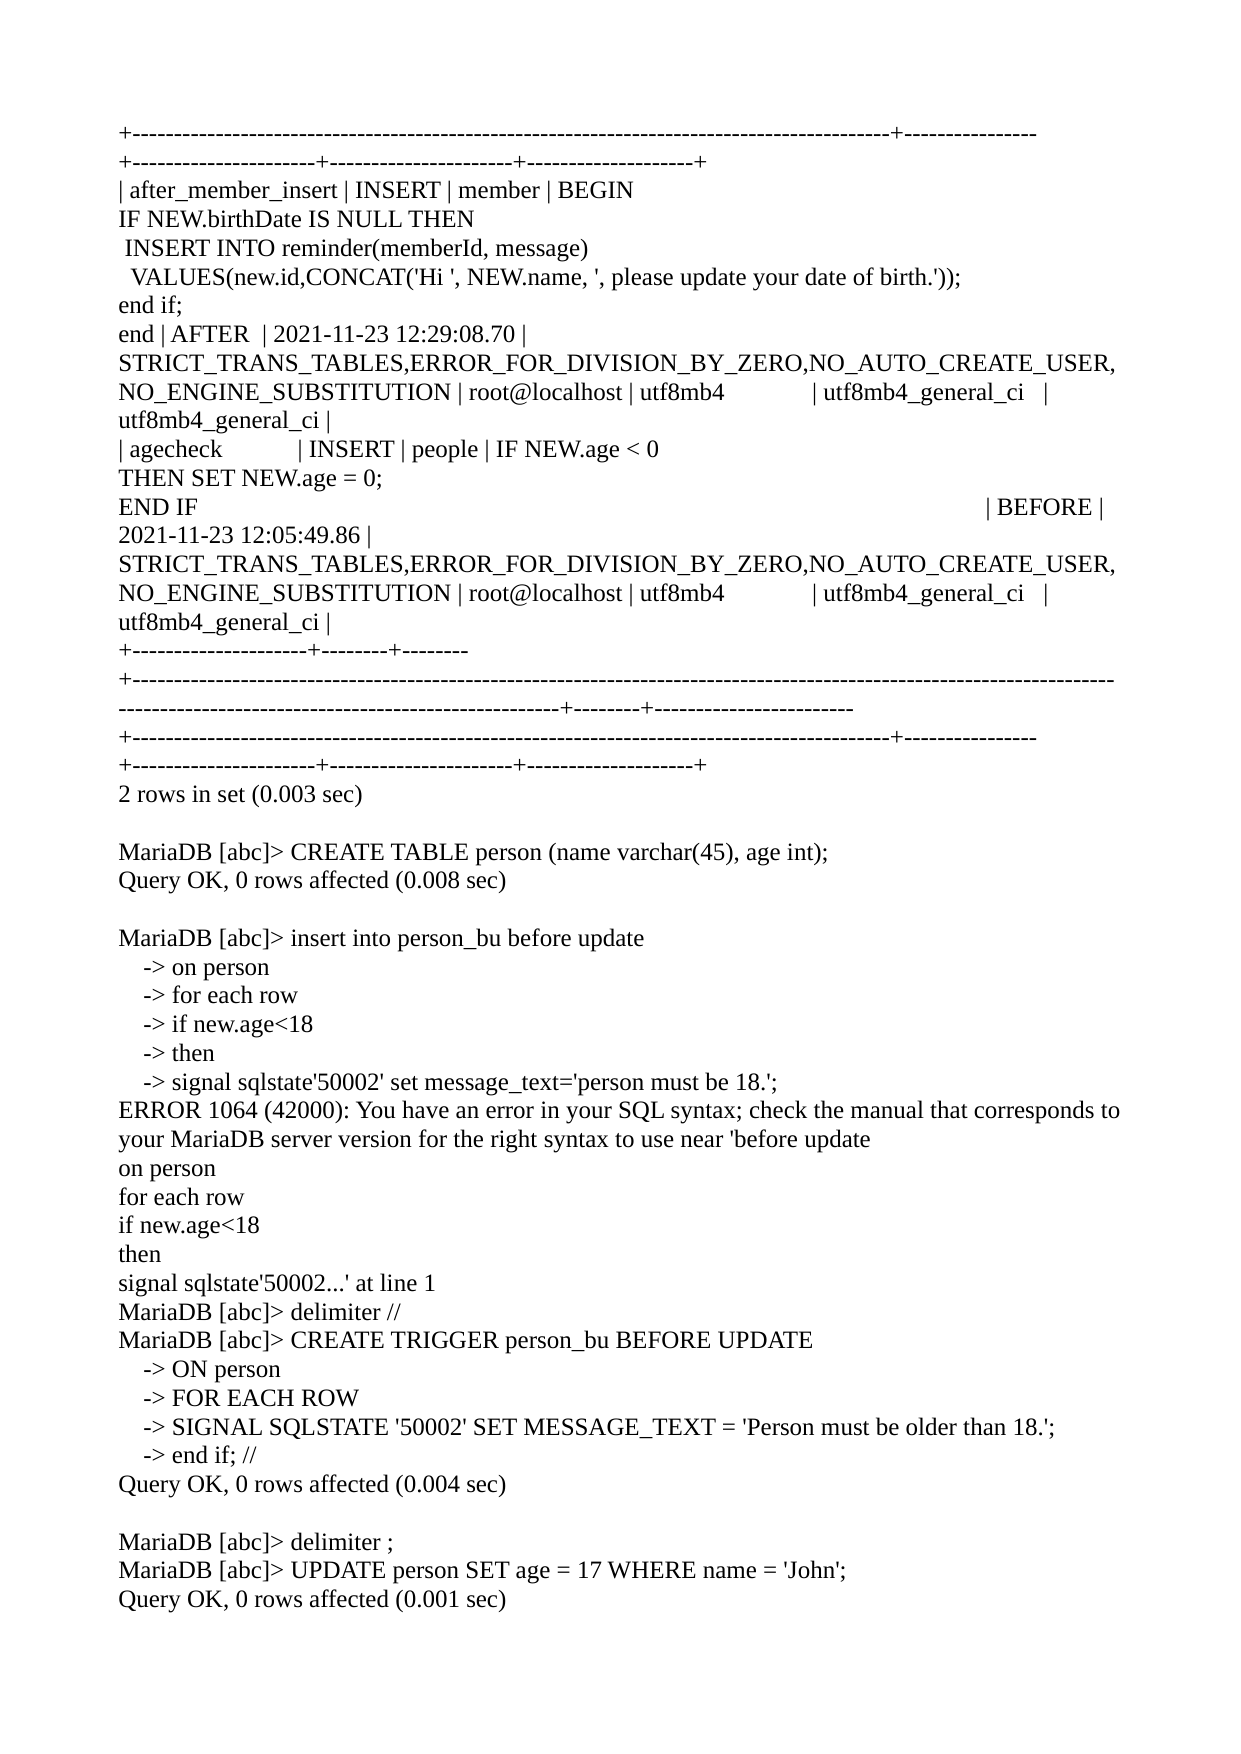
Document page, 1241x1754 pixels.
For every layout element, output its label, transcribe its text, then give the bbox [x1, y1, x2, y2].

text -> then [118, 1038, 1122, 1067]
text -> signal sqlstate'50002' set message_text='person must be 18.'; [118, 1067, 1122, 1096]
text -> if new.age<18 [118, 1009, 1122, 1038]
text | after_member_insert | INSERT | member | BEGIN [118, 176, 1122, 204]
text INSERT INTO reminder(memberId, message) [118, 233, 1122, 262]
text -> for each row [118, 981, 1122, 1009]
text +-------------------------------------------------------------------------------------------+----------------+----------------------+----------------------+--------------------+ [118, 118, 1122, 176]
text | agecheck | INSERT | people | IF NEW.age < 0 [118, 434, 1122, 463]
text -> SIGNAL SQLSTATE '50002' SET MESSAGE_TEXT = 'Person must be older than 18.'; [118, 1412, 1122, 1441]
text ERROR 1064 (42000): You have an error in your SQL syntax; check the manual that corresponds to your MariaDB server version for the right syntax to use near 'before update [118, 1096, 1122, 1153]
text MariaDB [abc]> delimiter ; [118, 1527, 1122, 1556]
text -> ON person [118, 1354, 1122, 1383]
text then [118, 1239, 1122, 1268]
text 2 rows in set (0.003 sec) [118, 779, 1122, 808]
text VALUES(new.id,CONCAT('Hi ', NEW.name, ', please update your date of birth.')); [118, 262, 1122, 291]
text THEN SET NEW.age = 0; [118, 463, 1122, 492]
text end | AFTER | 2021-11-23 12:29:08.70 | STRICT_TRANS_TABLES,ERROR_FOR_DIVISION_BY_ZERO,NO_AUTO_CREATE_USER,NO_ENGINE_SUBSTITUTION | root@localhost | utf8mb4 | utf8mb4_general_ci | utf8mb4_general_ci | [118, 319, 1122, 434]
text END IF | BEFORE | 2021-11-23 12:05:49.86 | STRICT_TRANS_TABLES,ERROR_FOR_DIVISION_BY_ZERO,NO_AUTO_CREATE_USER,NO_ENGINE_SUBSTITUTION | root@localhost | utf8mb4 | utf8mb4_general_ci | utf8mb4_general_ci | [118, 492, 1122, 636]
text MariaDB [abc]> UPDATE person SET age = 17 WHERE name = 'John'; [118, 1556, 1122, 1584]
text Query OK, 0 rows affected (0.008 sec) [118, 866, 1122, 894]
text if new.age<18 [118, 1211, 1122, 1239]
text end if; [118, 291, 1122, 319]
text MariaDB [abc]> CREATE TRIGGER person_bu BEFORE UPDATE [118, 1326, 1122, 1354]
text MariaDB [abc]> CREATE TABLE person (name varchar(45), age int); [118, 837, 1122, 866]
text for each row [118, 1182, 1122, 1211]
text MariaDB [abc]> delimiter // [118, 1297, 1122, 1326]
text MariaDB [abc]> insert into person_bu before update [118, 923, 1122, 952]
text -> end if; // [118, 1441, 1122, 1469]
text -> on person [118, 952, 1122, 981]
text signal sqlstate'50002...' at line 1 [118, 1268, 1122, 1297]
text +---------------------+--------+--------+---------------------------------------------------------------------------------------------------------------------------------------------------------------------------+--------+------------------------+-------------------------------------------------------------------------------------------+----------------+----------------------+----------------------+--------------------+ [118, 636, 1122, 779]
text Query OK, 0 rows affected (0.004 sec) [118, 1469, 1122, 1498]
text on person [118, 1153, 1122, 1182]
text -> FOR EACH ROW [118, 1383, 1122, 1412]
text IF NEW.birthDate IS NULL THEN [118, 204, 1122, 233]
text Query OK, 0 rows affected (0.001 sec) [118, 1584, 1122, 1613]
